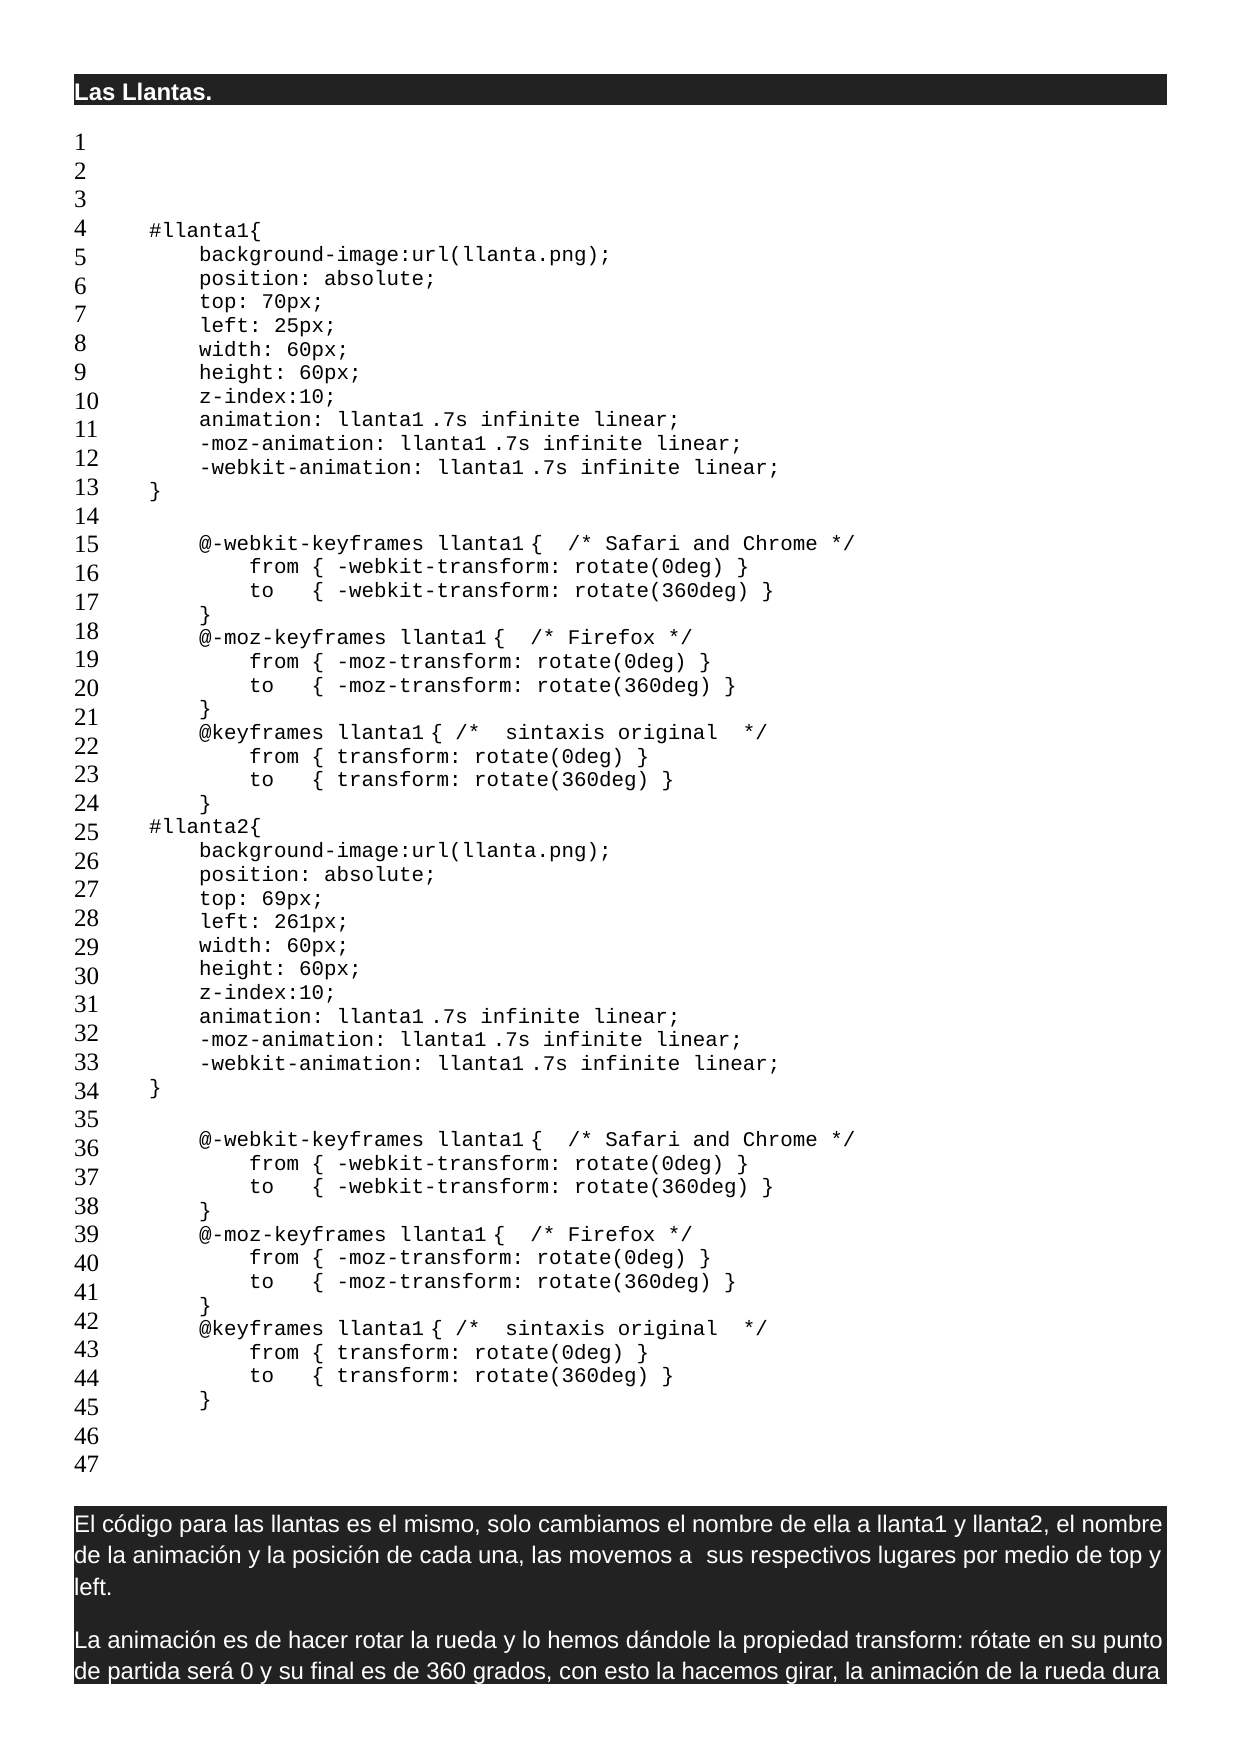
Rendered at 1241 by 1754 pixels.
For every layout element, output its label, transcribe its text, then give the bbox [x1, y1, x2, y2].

text La animación es de hacer rotar la rueda y lo hemos dándole la propiedad transform: rótate en su punto de partida será 0 y su final es de 360 grados, con esto la hacemos girar, la animación de la rueda dura [74, 1622, 1167, 1684]
table_header #llanta1{ background-image:url(llanta.png); position: absolute; top: 70px; left: 25px; width: 60px; height: 60px; z-index:10; animation: llanta1 .7s infinite linear; -moz-animation: llanta1 .7s infinite linear; -webkit-animation: llanta1 .7s infinite linear; } @-webkit-keyframes llanta1 { /* Safari and Chrome */ from { -webkit-transform: rotate(0deg) } to { -webkit-transform: rotate(360deg) } } @-moz-keyframes llanta1 { /* Firefox */ from { -moz-transform: rotate(0deg) } to { -moz-transform: rotate(360deg) } } @keyframes llanta1 { /* sintaxis original */ from { transform: rotate(0deg) } to { transform: rotate(360deg) } } #llanta2{ background-image:url(llanta.png); position: absolute; top: 69px; left: 261px; width: 60px; height: 60px; z-index:10; animation: llanta1 .7s infinite linear; -moz-animation: llanta1 .7s infinite linear; -webkit-animation: llanta1 .7s infinite linear; } @-webkit-keyframes llanta1 { /* Safari and Chrome */ from { -webkit-transform: rotate(0deg) } to { -webkit-transform: rotate(360deg) } } @-moz-keyframes llanta1 { /* Firefox */ from { -moz-transform: rotate(0deg) } to { -moz-transform: rotate(360deg) } } @keyframes llanta1 { /* sintaxis original */ from { transform: rotate(0deg) } to { transform: rotate(360deg) } } [149, 127, 1074, 1506]
text El código para las llantas es el mismo, solo cambiamos el nombre de ella a llanta1 y llanta2, el nombre de la animación y la posición de cada una, las movemos a sus respectivos lugares por medio de top y left. [74, 1506, 1167, 1600]
table_header 1 2 3 4 5 6 7 8 9 10 11 12 13 14 15 16 17 18 19 20 21 22 23 24 25 26 27 28 29 30 31 32 33 34 35 36 37 38 39 40 41 42 43 44 45 46 47 [74, 127, 149, 1506]
text Las Llantas. [74, 74, 1167, 105]
